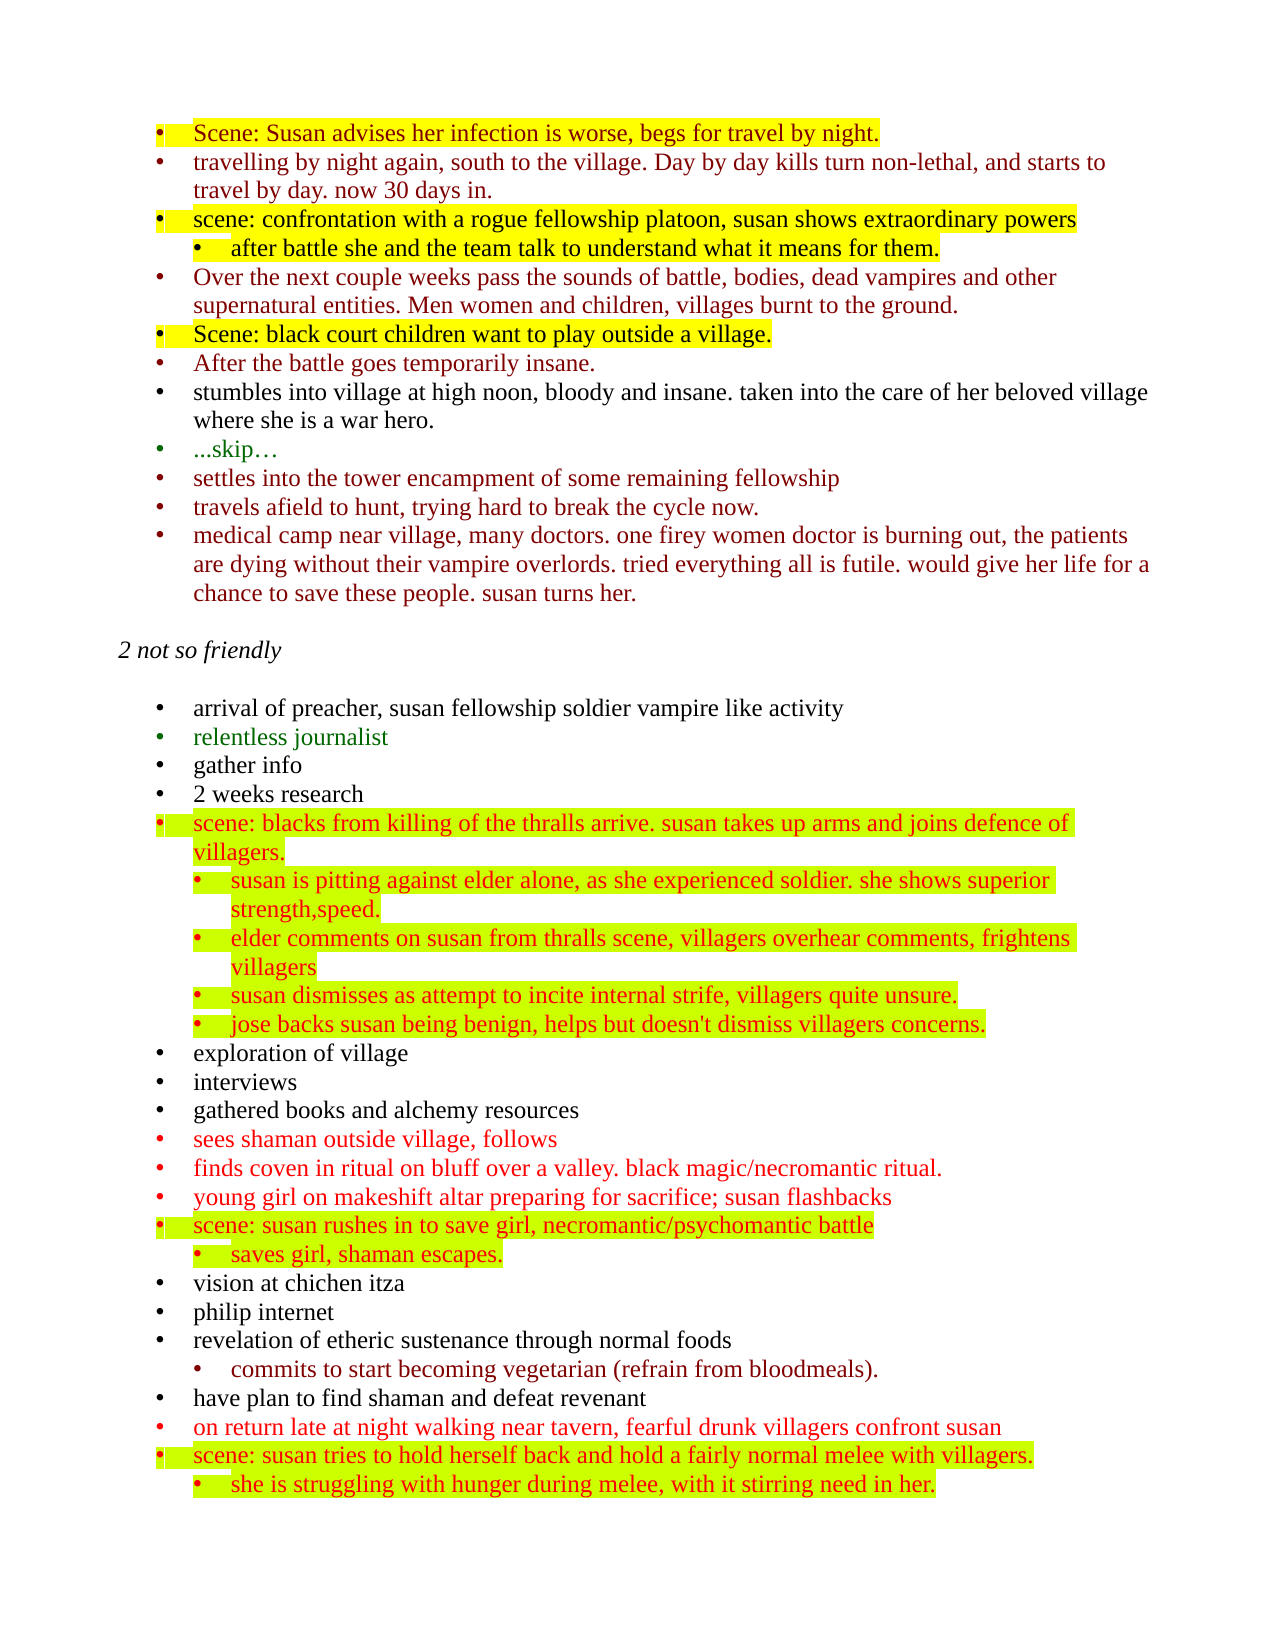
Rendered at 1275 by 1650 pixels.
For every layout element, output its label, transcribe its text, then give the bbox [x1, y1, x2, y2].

list scene: blacks from killing of the thralls arrive. susan takes up arms and joins defence of villagers. [156, 808, 1157, 866]
list travelling by night again, south to the village. Day by day kills turn non-lethal, and starts to travel by day. now 30 days in. [156, 147, 1157, 204]
list commits to start becoming vegetarian (refrain from bloodmeals). [193, 1354, 1157, 1383]
list susan dismisses as attempt to incite internal strife, villagers quite unsure. [193, 981, 1157, 1009]
list philip internet [156, 1297, 1157, 1326]
list finds coven in ritual on bluff over a valley. black magic/necromantic ritual. [156, 1153, 1157, 1182]
list have plan to find shaman and defeat revenant [156, 1383, 1157, 1412]
list gathered books and alchemy resources [156, 1096, 1157, 1124]
list young girl on makeshift altar preparing for sacrifice; susan flashbacks [156, 1182, 1157, 1211]
list Scene: Susan advises her infection is worse, begs for travel by night. [156, 118, 1157, 147]
list exploration of village [156, 1038, 1157, 1067]
text 2 not so friendly [118, 636, 1157, 664]
list relentless journalist [156, 722, 1157, 751]
list scene: susan tries to hold herself back and hold a fairly normal melee with villagers. [156, 1441, 1157, 1469]
list Scene: black court children want to play outside a village. [156, 319, 1157, 348]
list elder comments on susan from thralls scene, villagers overhear comments, frightens villagers [193, 923, 1157, 981]
list settles into the tower encampment of some remaining fellowship [156, 463, 1157, 492]
list interviews [156, 1067, 1157, 1096]
list she is struggling with hunger during melee, with it stirring need in her. [193, 1469, 1157, 1498]
list stumbles into village at high noon, bloody and insane. taken into the care of her beloved village where she is a war hero. [156, 377, 1157, 434]
list vision at chichen itza [156, 1268, 1157, 1297]
list travels afield to hunt, trying hard to break the cycle now. [156, 492, 1157, 521]
list ...skip… [156, 434, 1157, 463]
list susan is pitting against elder alone, as she experienced soldier. she shows superior strength,speed. [193, 866, 1157, 923]
list gather info [156, 751, 1157, 779]
list scene: susan rushes in to save girl, necromantic/psychomantic battle [156, 1211, 1157, 1239]
list scene: confrontation with a rogue fellowship platoon, susan shows extraordinary powers [156, 204, 1157, 233]
list After the battle goes temporarily insane. [156, 348, 1157, 377]
list 2 weeks research [156, 779, 1157, 808]
list medical camp near village, many doctors. one firey women doctor is burning out, the patients are dying without their vampire overlords. tried everything all is futile. would give her life for a chance to save these people. susan turns her. [156, 521, 1157, 607]
list Over the next couple weeks pass the sounds of battle, bodies, dead vampires and other supernatural entities. Men women and children, villages burnt to the ground. [156, 262, 1157, 319]
list jose backs susan being benign, helps but doesn't dismiss villagers concerns. [193, 1009, 1157, 1038]
list on return late at night walking near tavern, fearful drunk villagers confront susan [156, 1412, 1157, 1441]
list after battle she and the team talk to understand what it means for them. [193, 233, 1157, 262]
list sees shaman outside village, follows [156, 1124, 1157, 1153]
list arrival of preacher, susan fellowship soldier vampire like activity [156, 693, 1157, 722]
list saves girl, shaman escapes. [193, 1239, 1157, 1268]
list revelation of etheric sustenance through normal foods [156, 1326, 1157, 1354]
